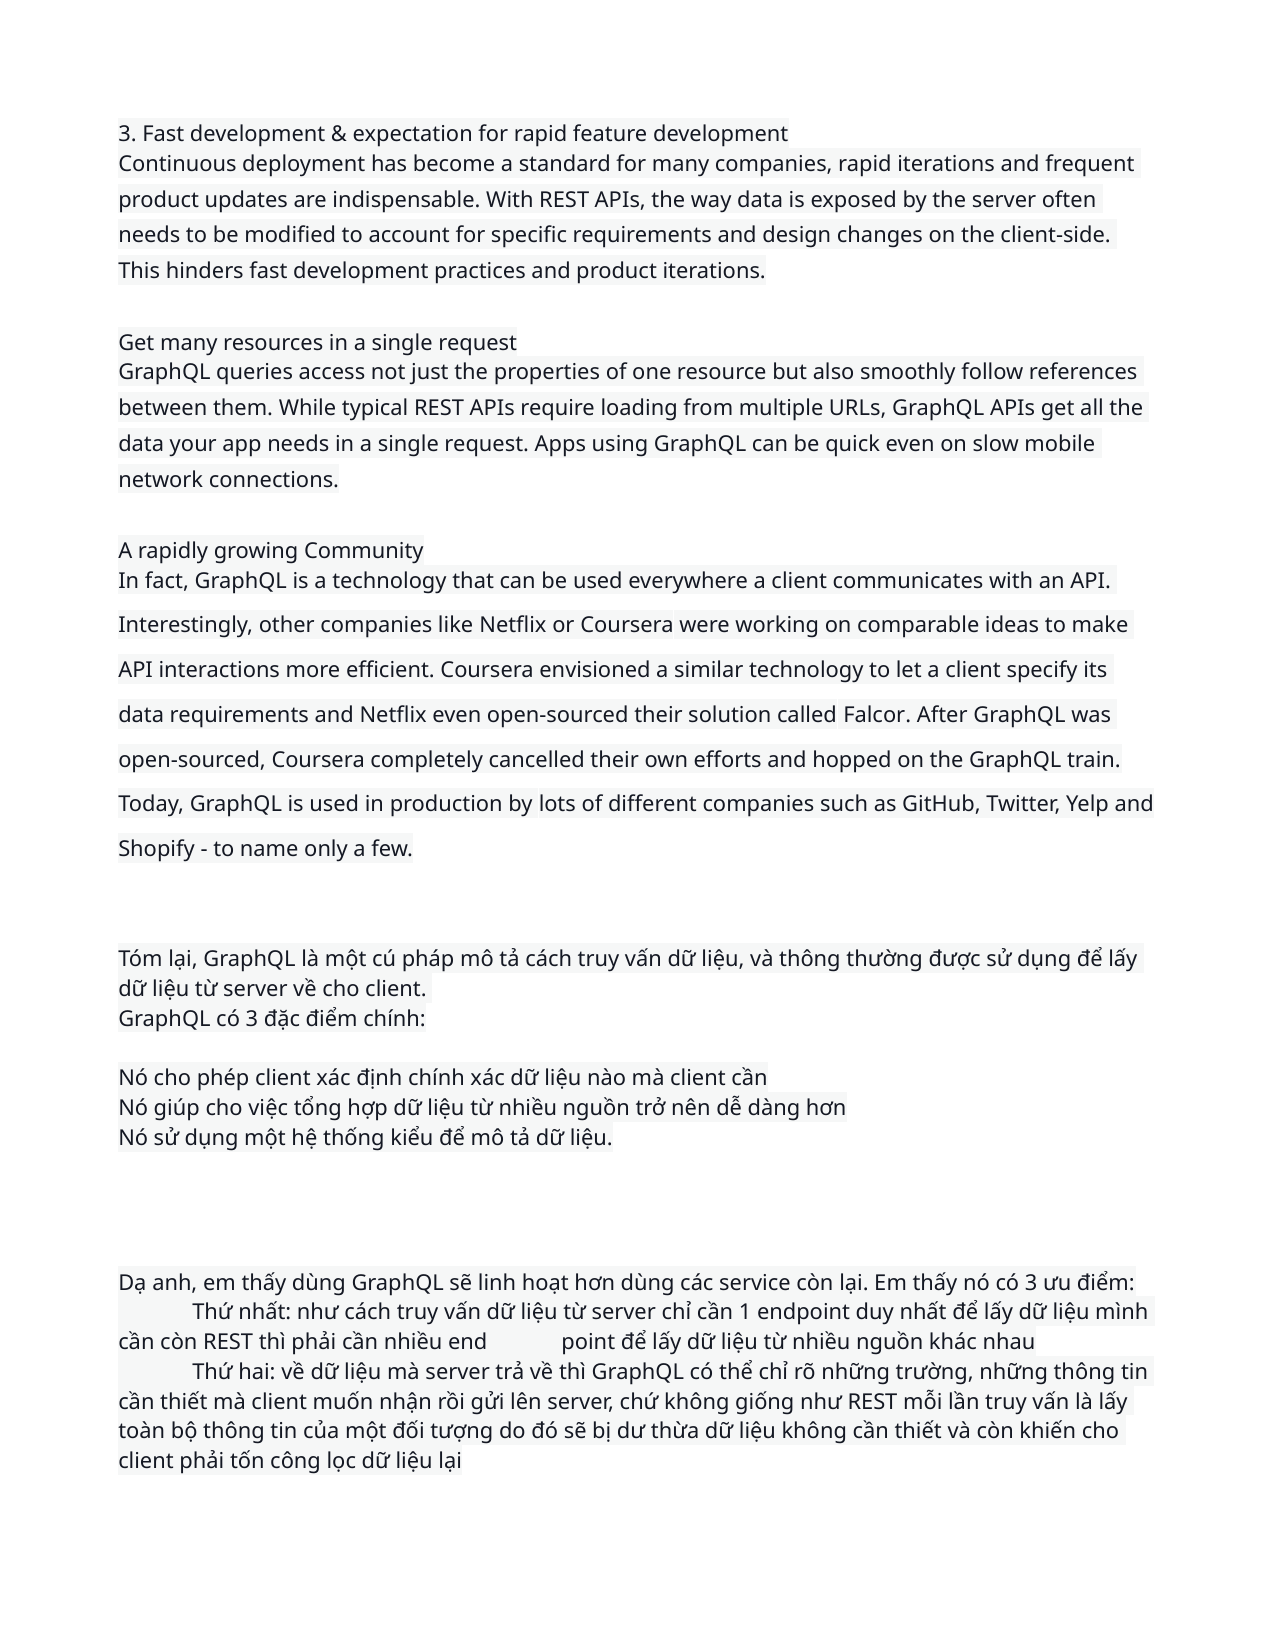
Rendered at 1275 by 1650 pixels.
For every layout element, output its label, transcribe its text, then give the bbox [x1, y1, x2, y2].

subtitle Get many resources in a single request [118, 327, 1157, 356]
subtitle 3. Fast development & expectation for rapid feature development [118, 118, 1157, 148]
text Nó cho phép client xác định chính xác dữ liệu nào mà client cần [118, 1062, 1157, 1092]
text Dạ anh, em thấy dùng GraphQL sẽ linh hoạt hơn dùng các service còn lại. Em thấy nó có 3 ưu điểm: [118, 1266, 1157, 1296]
text Thứ nhất: như cách truy vấn dữ liệu từ server chỉ cần 1 endpoint duy nhất để lấy dữ liệu mình cần còn REST thì phải cần nhiều end point để lấy dữ liệu từ nhiều nguồn khác nhau [118, 1296, 1157, 1356]
text Thứ hai: về dữ liệu mà server trả về thì GraphQL có thể chỉ rõ những trường, những thông tin cần thiết mà client muốn nhận rồi gửi lên server, chứ không giống như REST mỗi lần truy vấn là lấy toàn bộ thông tin của một đối tượng do đó sẽ bị dư thừa dữ liệu không cần thiết và còn khiến cho client phải tốn công lọc dữ liệu lại [118, 1356, 1157, 1475]
text Nó sử dụng một hệ thống kiểu để mô tả dữ liệu. [118, 1122, 1157, 1152]
text Today, GraphQL is used in production by lots of different companies such as GitHub, Twitter, Yelp and Shopify - to name only a few. [118, 788, 1157, 863]
text Continuous deployment has become a standard for many companies, rapid iterations and frequent product updates are indispensable. With REST APIs, the way data is exposed by the server often needs to be modified to account for specific requirements and design changes on the client-side. This hinders fast development practices and product iterations. [118, 148, 1157, 285]
text GraphQL có 3 đặc điểm chính: [118, 1003, 1157, 1032]
text Tóm lại, GraphQL là một cú pháp mô tả cách truy vấn dữ liệu, và thông thường được sử dụng để lấy dữ liệu từ server về cho client. [118, 943, 1157, 1003]
text Nó giúp cho việc tổng hợp dữ liệu từ nhiều nguồn trở nên dễ dàng hơn [118, 1092, 1157, 1122]
text In fact, GraphQL is a technology that can be used everywhere a client communicates with an API. Interestingly, other companies like Netflix or Coursera were working on comparable ideas to make API interactions more efficient. Coursera envisioned a similar technology to let a client specify its data requirements and Netflix even open-sourced their solution called Falcor. After GraphQL was open-sourced, Coursera completely cancelled their own efforts and hopped on the GraphQL train. [118, 565, 1157, 773]
text GraphQL queries access not just the properties of one resource but also smoothly follow references between them. While typical REST APIs require loading from multiple URLs, GraphQL APIs get all the data your app needs in a single request. Apps using GraphQL can be quick even on slow mobile network connections. [118, 356, 1157, 493]
subtitle A rapidly growing Community [118, 535, 1157, 565]
